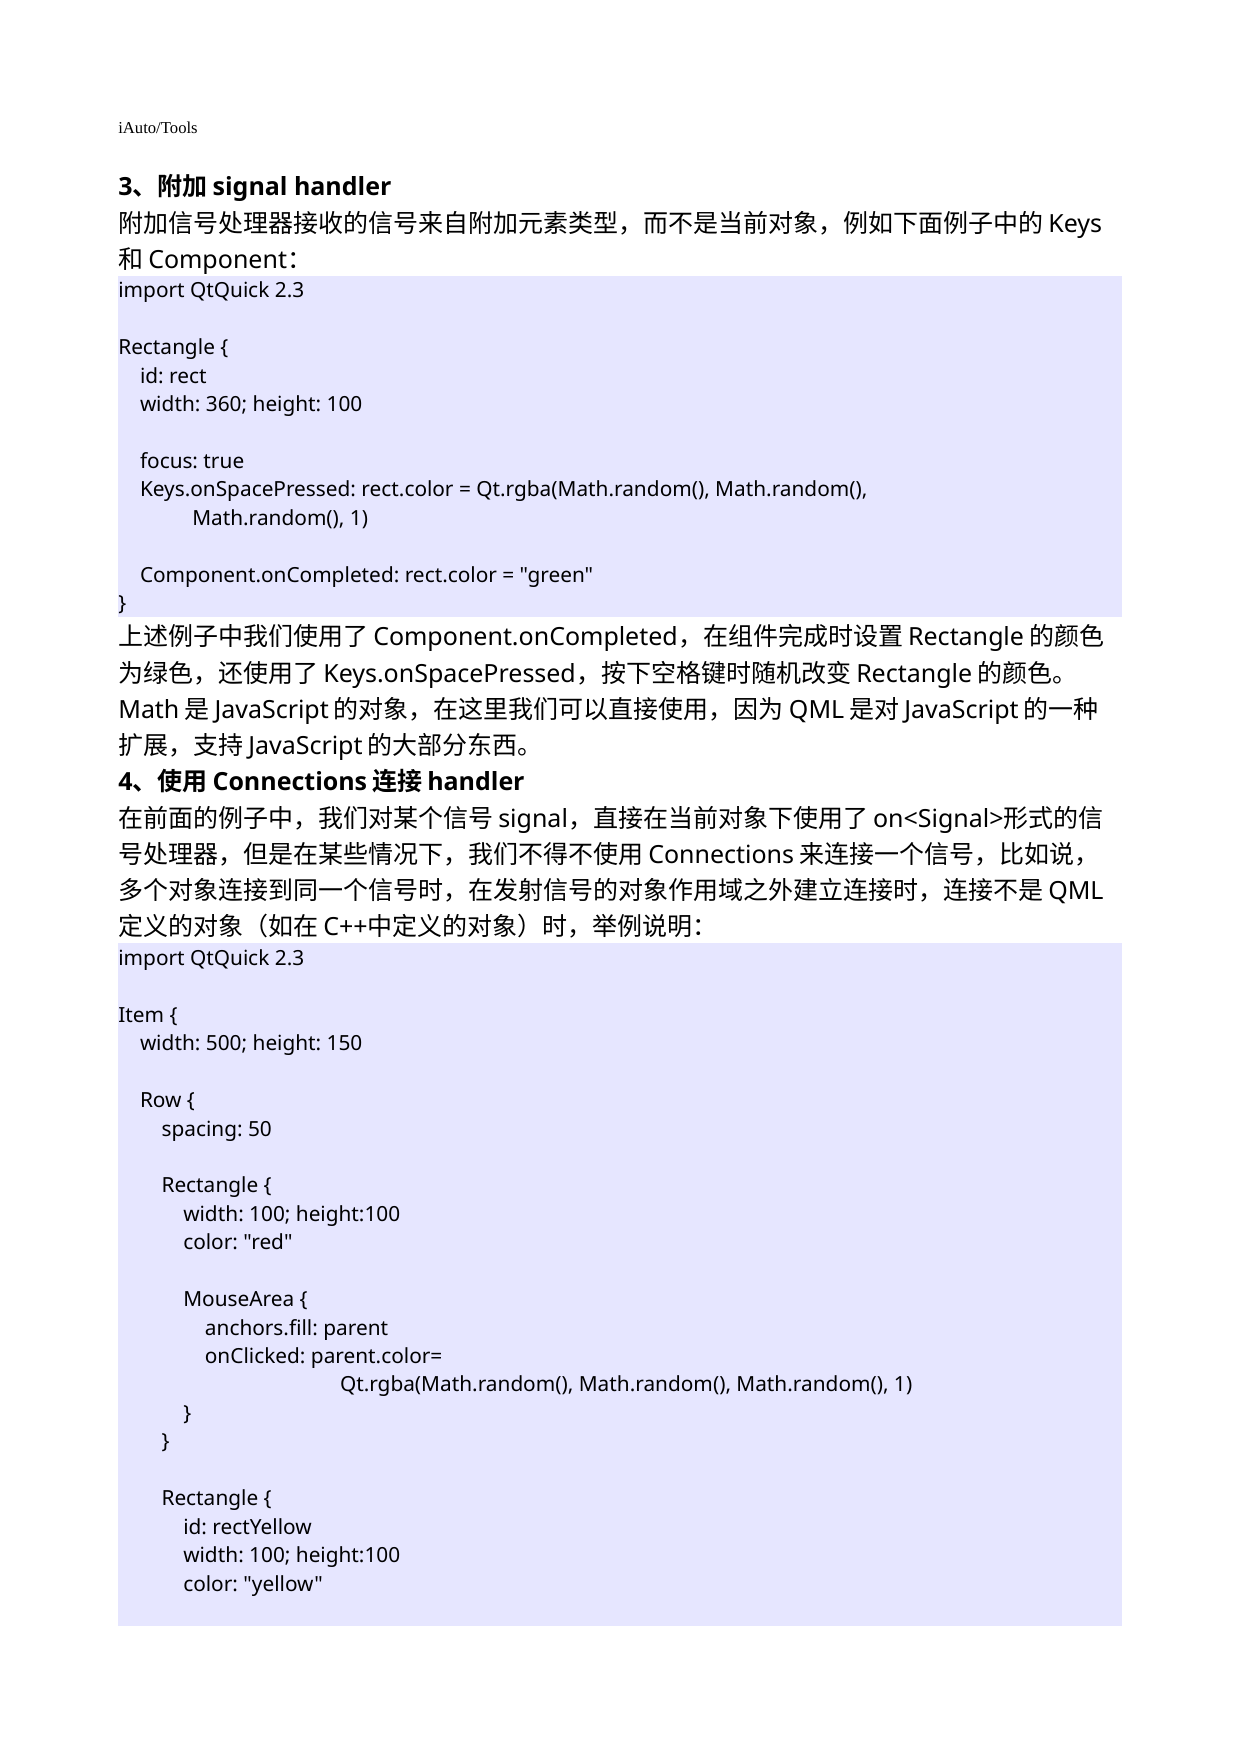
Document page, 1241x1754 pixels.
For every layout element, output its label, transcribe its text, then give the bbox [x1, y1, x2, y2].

text spacing: 50 [118, 1114, 1122, 1142]
text Rectangle { [118, 1483, 1122, 1512]
text width: 100; height:100 [118, 1540, 1122, 1569]
text } [118, 1426, 1122, 1455]
text color: "yellow" [118, 1569, 1122, 1597]
text import QtQuick 2.3 [118, 276, 1122, 304]
text Keys.onSpacePressed: rect.color = Qt.rgba(Math.random(), Math.random(), Math.random(), 1) [118, 474, 1122, 531]
text Qt.rgba(Math.random(), Math.random(), Math.random(), 1) [118, 1369, 1122, 1398]
text id: rectYellow [118, 1512, 1122, 1540]
text import QtQuick 2.3 [118, 943, 1122, 971]
text 4、使用Connections连接handler [118, 762, 1122, 798]
text id: rect [118, 361, 1122, 389]
text 在前面的例子中，我们对某个信号signal，直接在当前对象下使用了on<Signal>形式的信号处理器，但是在某些情况下，我们不得不使用Connections来连接一个信号，比如说，多个对象连接到同一个信号时，在发射信号的对象作用域之外建立连接时，连接不是QML定义的对象（如在C++中定义的对象）时，举例说明： [118, 798, 1122, 943]
text Item { [118, 1000, 1122, 1028]
text Rectangle { [118, 332, 1122, 361]
text } [118, 1398, 1122, 1426]
text } [118, 588, 1122, 617]
text width: 100; height:100 [118, 1199, 1122, 1227]
text onClicked: parent.color= [118, 1341, 1122, 1369]
text 附加信号处理器接收的信号来自附加元素类型，而不是当前对象，例如下面例子中的Keys和Component： [118, 203, 1122, 276]
text width: 500; height: 150 [118, 1028, 1122, 1057]
text color: "red" [118, 1227, 1122, 1256]
text Row { [118, 1085, 1122, 1114]
text width: 360; height: 100 [118, 389, 1122, 418]
text MouseArea { [118, 1284, 1122, 1313]
text anchors.fill: parent [118, 1313, 1122, 1341]
text Rectangle { [118, 1171, 1122, 1199]
text 上述例子中我们使用了Component.onCompleted，在组件完成时设置Rectangle的颜色为绿色，还使用了Keys.onSpacePressed，按下空格键时随机改变Rectangle的颜色。Math是JavaScript的对象，在这里我们可以直接使用，因为QML是对JavaScript的一种扩展，支持JavaScript的大部分东西。 [118, 617, 1122, 762]
text Component.onCompleted: rect.color = "green" [118, 560, 1122, 588]
text 3、附加signal handler [118, 167, 1122, 203]
text focus: true [118, 446, 1122, 474]
